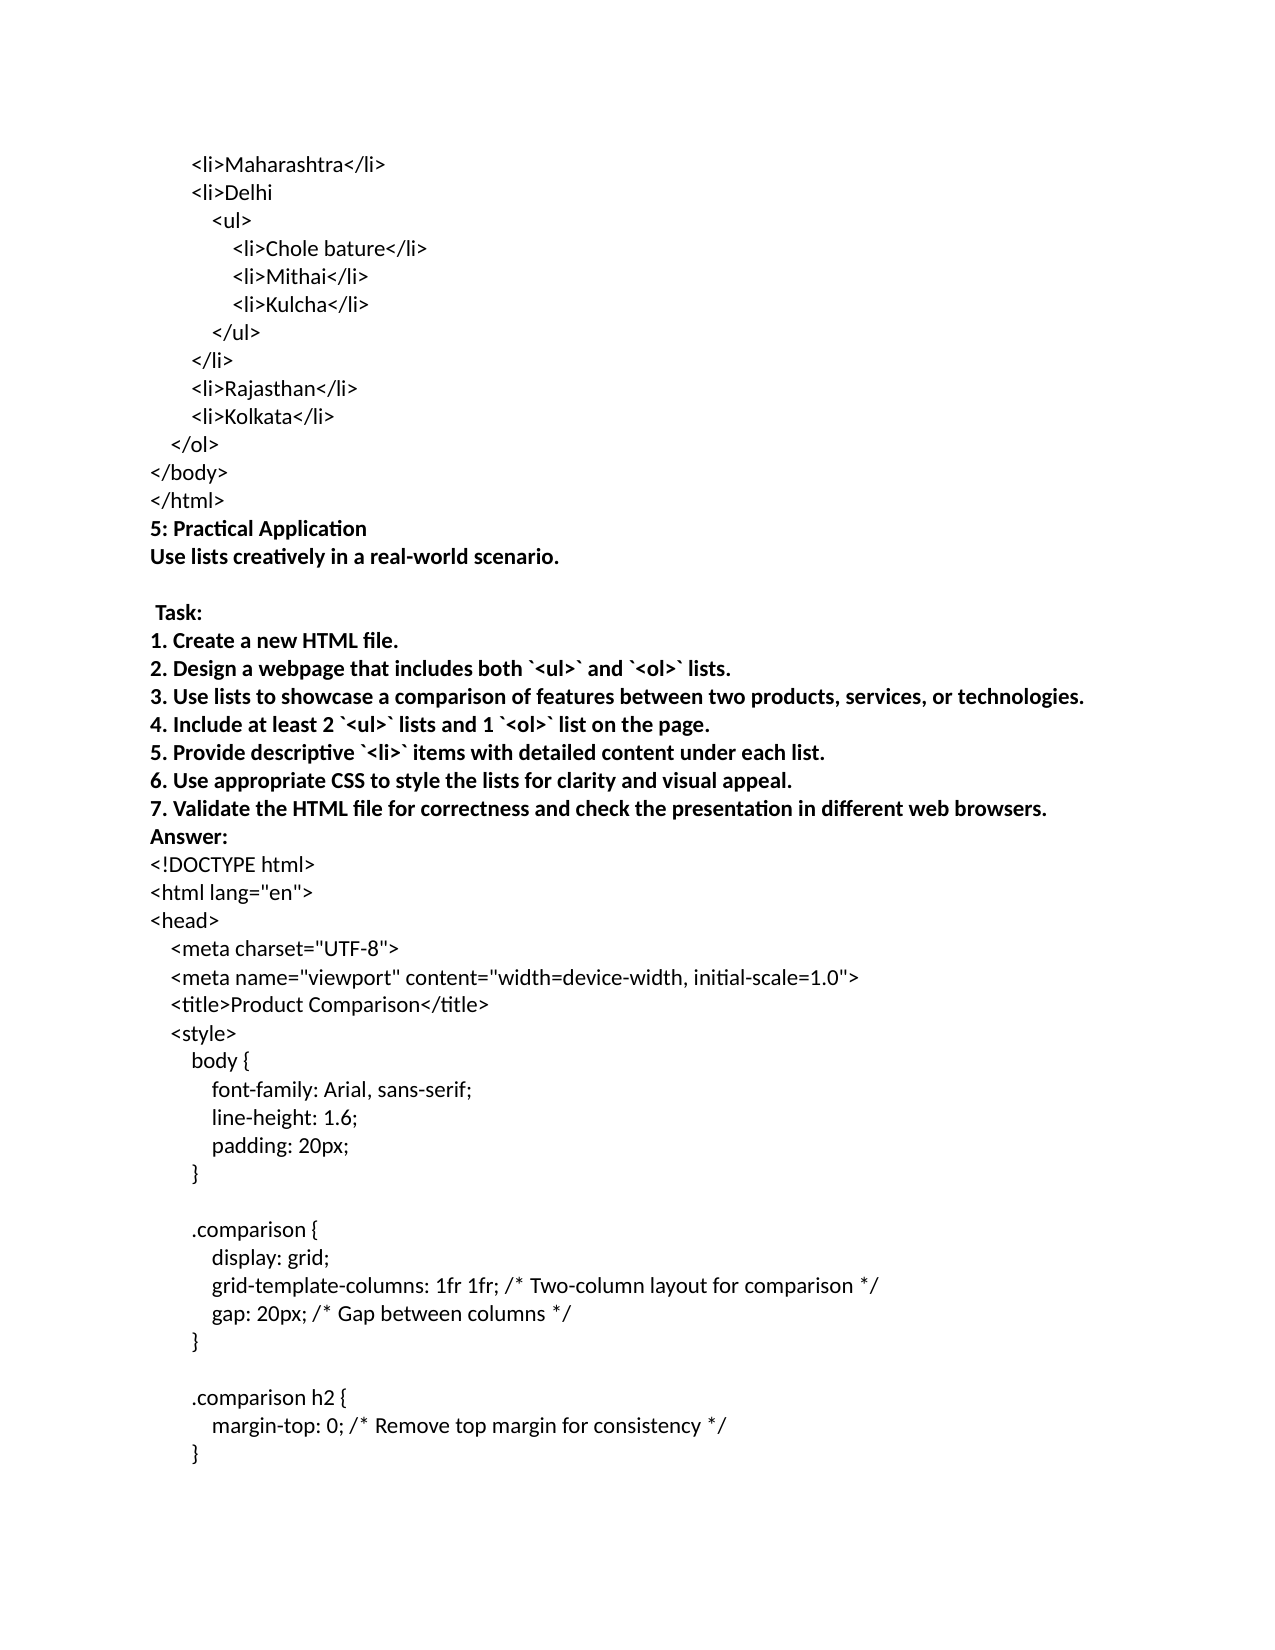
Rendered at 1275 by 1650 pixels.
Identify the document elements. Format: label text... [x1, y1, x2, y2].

text 2. Design a webpage that includes both `<ul>` and `<ol>` lists. [150, 654, 1125, 682]
text } [150, 1439, 1125, 1467]
text </html> [150, 486, 1125, 514]
text <li>Mithai</li> [150, 262, 1125, 290]
text <li>Kulcha</li> [150, 290, 1125, 318]
text grid-template-columns: 1fr 1fr; /* Two-column layout for comparison */ [150, 1271, 1125, 1299]
text <li>Rajasthan</li> [150, 374, 1125, 402]
text <li>Delhi [150, 178, 1125, 206]
text Use lists creatively in a real-world scenario. [150, 542, 1125, 570]
text line-height: 1.6; [150, 1103, 1125, 1131]
text </li> [150, 346, 1125, 374]
text 5: Practical Application [150, 514, 1125, 542]
text Answer: [150, 822, 1125, 851]
text </body> [150, 458, 1125, 486]
text <meta charset="UTF-8"> [150, 934, 1125, 963]
text gap: 20px; /* Gap between columns */ [150, 1299, 1125, 1327]
text padding: 20px; [150, 1131, 1125, 1159]
text <meta name="viewport" content="width=device-width, initial-scale=1.0"> [150, 963, 1125, 991]
text } [150, 1159, 1125, 1187]
text </ol> [150, 430, 1125, 458]
text 5. Provide descriptive `<li>` items with detailed content under each list. [150, 738, 1125, 766]
text <li>Maharashtra</li> [150, 150, 1125, 178]
text display: grid; [150, 1243, 1125, 1271]
text <ul> [150, 206, 1125, 234]
text margin-top: 0; /* Remove top margin for consistency */ [150, 1411, 1125, 1439]
text <!DOCTYPE html> [150, 851, 1125, 878]
text <title>Product Comparison</title> [150, 991, 1125, 1019]
text <head> [150, 907, 1125, 934]
text 3. Use lists to showcase a comparison of features between two products, services, or technologies. [150, 682, 1125, 710]
text 7. Validate the HTML file for correctness and check the presentation in different web browsers. [150, 794, 1125, 822]
text .comparison { [150, 1215, 1125, 1243]
text <li>Chole bature</li> [150, 234, 1125, 262]
text 4. Include at least 2 `<ul>` lists and 1 `<ol>` list on the page. [150, 710, 1125, 738]
text body { [150, 1047, 1125, 1075]
text </ul> [150, 318, 1125, 346]
text font-family: Arial, sans-serif; [150, 1075, 1125, 1103]
text 1. Create a new HTML file. [150, 626, 1125, 654]
text } [150, 1327, 1125, 1355]
text <style> [150, 1019, 1125, 1047]
text 6. Use appropriate CSS to style the lists for clarity and visual appeal. [150, 766, 1125, 794]
text <li>Kolkata</li> [150, 402, 1125, 430]
text .comparison h2 { [150, 1383, 1125, 1411]
text <html lang="en"> [150, 878, 1125, 907]
text Task: [150, 598, 1125, 626]
